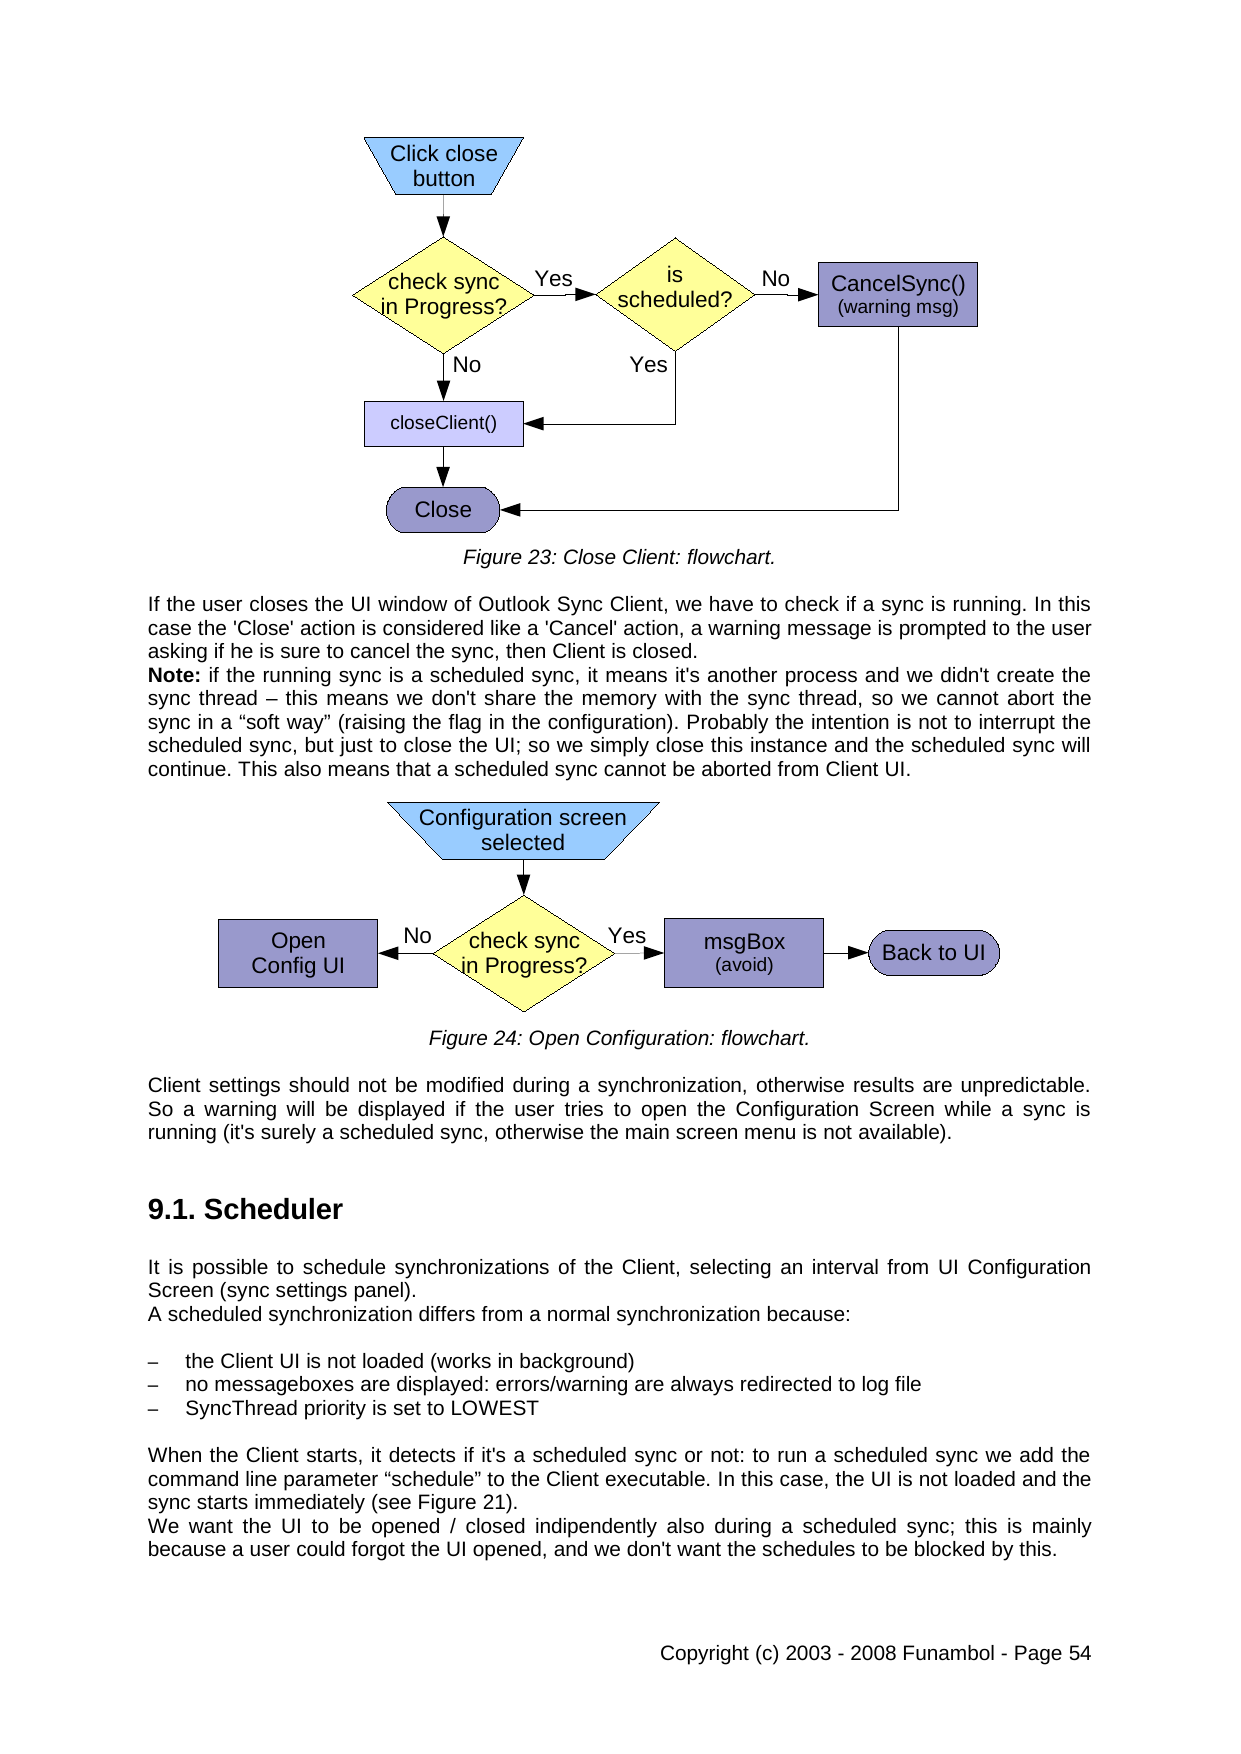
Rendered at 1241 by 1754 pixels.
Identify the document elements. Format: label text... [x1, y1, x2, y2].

text When the Client starts, it detects if it's a scheduled sync or not: to run a scheduled sync we add the command line parameter “schedule” to the Client executable. In this case, the UI is not loaded and the sync starts immediately (see Figure 21). [148, 1443, 1093, 1514]
text A scheduled synchronization differs from a normal synchronization because: [148, 1302, 1093, 1349]
text Client settings should not be modified during a synchronization, otherwise results are unpredictable. So a warning will be displayed if the user tries to open the Configuration Screen while a sync is running (it's surely a scheduled sync, otherwise the main screen menu is not available). [148, 1050, 1093, 1144]
list no messageboxes are displayed: errors/warning are always redirected to log file [148, 1373, 1093, 1396]
text [148, 118, 1093, 131]
text [148, 781, 1093, 793]
text If the user closes the UI window of Outlook Sync Client, we have to check if a sync is running. In this case the 'Close' action is considered like a 'Cancel' action, a warning message is prompted to the user asking if he is sure to cancel the sync, then Client is closed. [148, 569, 1093, 663]
list the Client UI is not loaded (works in background) [148, 1349, 1093, 1373]
subtitle Scheduler [148, 1193, 1093, 1225]
text Figure 24: Open Configuration: flowchart. [148, 793, 1093, 1050]
text Note: if the running sync is a scheduled sync, it means it's another process and we didn't create the sync thread – this means we don't share the memory with the sync thread, so we cannot abort the sync in a “soft way” (raising the flag in the configuration). Probably the intention is not to interrupt the scheduled sync, but just to close the UI; so we simply close this instance and the scheduled sync will continue. This also means that a scheduled sync cannot be aborted from Client UI. [148, 663, 1093, 781]
text It is possible to schedule synchronizations of the Client, selecting an interval from UI Configuration Screen (sync settings panel). [148, 1255, 1093, 1302]
text We want the UI to be opened / closed indipendently also during a scheduled sync; this is mainly because a user could forgot the UI opened, and we don't want the schedules to be blocked by this. [148, 1514, 1093, 1561]
text Figure 23: Close Client: flowchart. [148, 131, 1093, 569]
list SyncThread priority is set to LOWEST [148, 1396, 1093, 1420]
